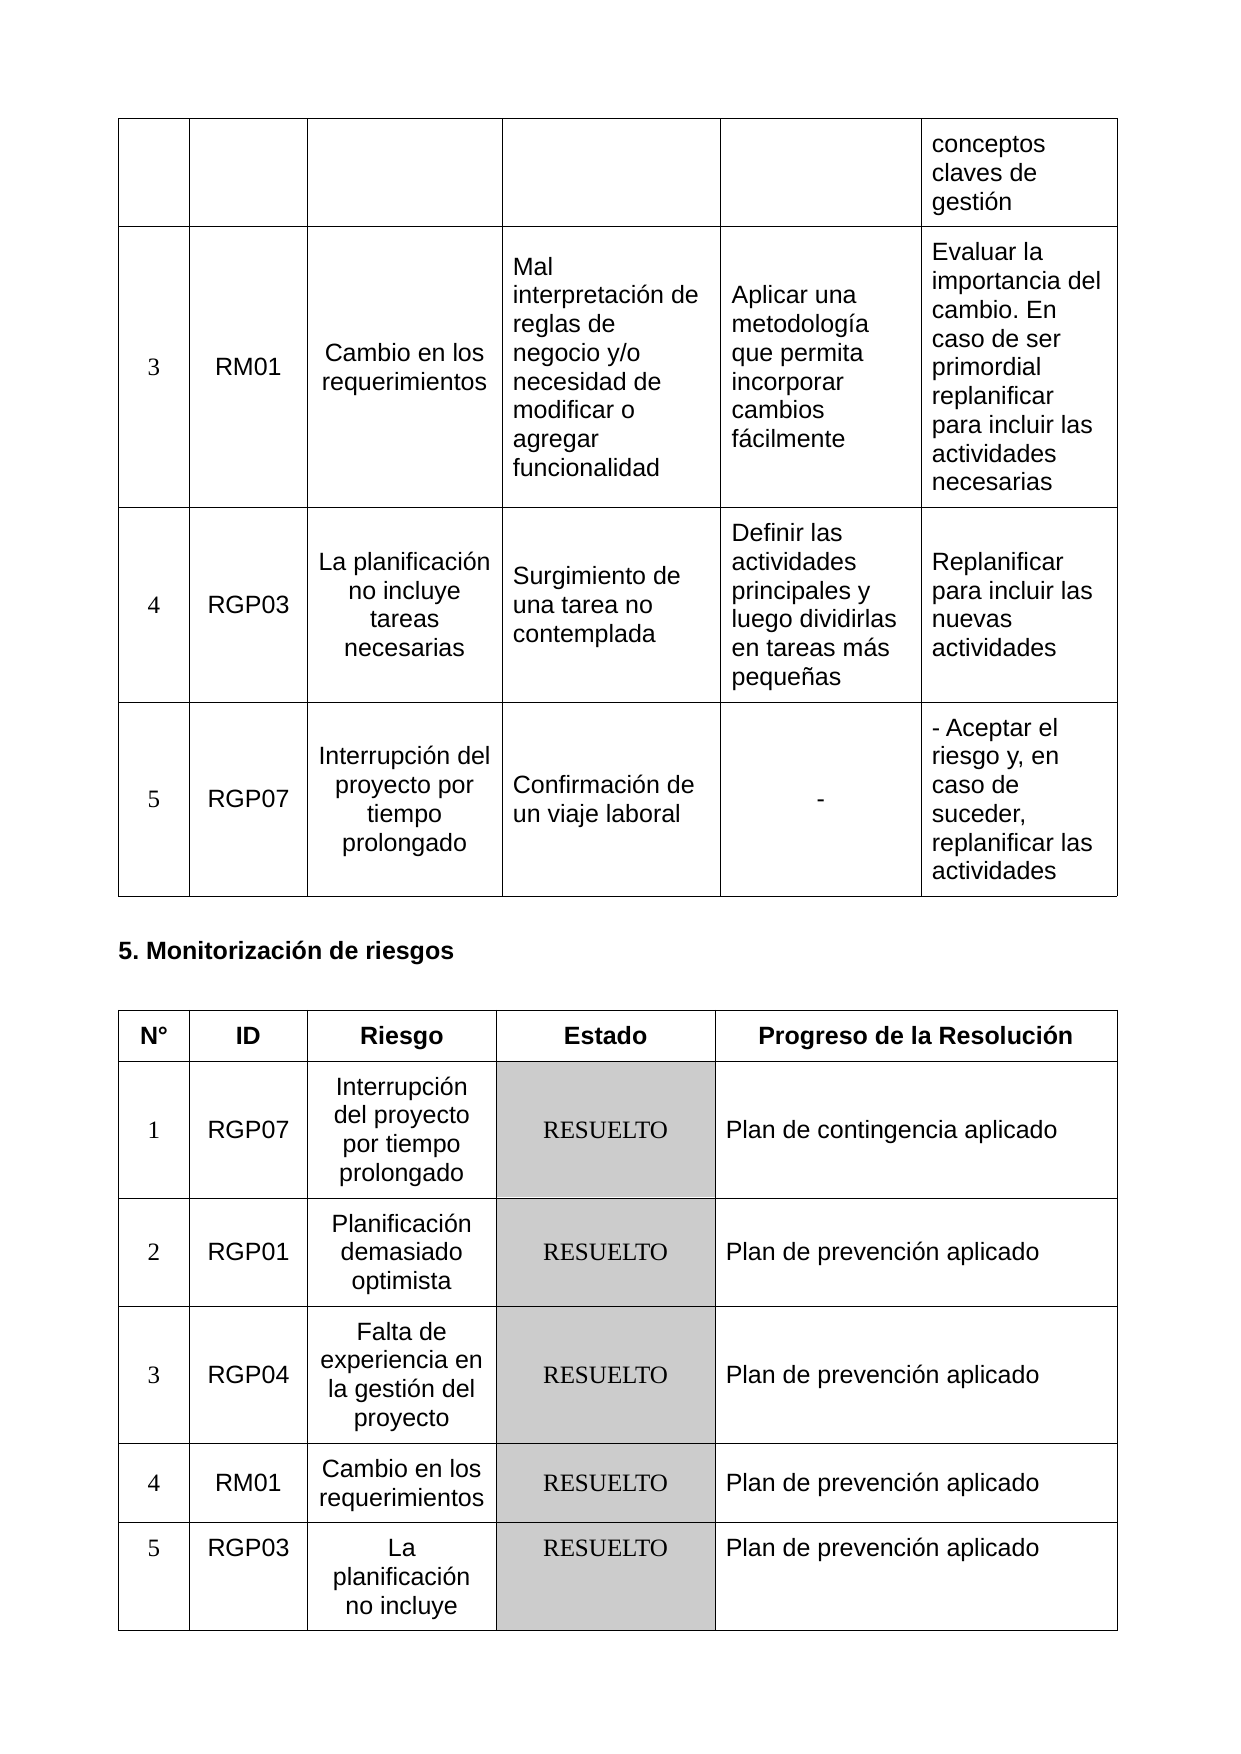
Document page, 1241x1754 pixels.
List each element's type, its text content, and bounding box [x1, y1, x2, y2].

table_cell [190, 119, 307, 226]
table_header Progreso de la Resolución [716, 1011, 1117, 1061]
table_cell RESUELTO [497, 1444, 715, 1522]
table_cell Plan de prevención aplicado [716, 1199, 1117, 1306]
table_header Estado [497, 1011, 715, 1061]
table_cell Confirmación de un viaje laboral [503, 703, 720, 896]
table_cell La planificación no incluye tareas necesarias [308, 508, 502, 702]
table_header ID [190, 1011, 307, 1061]
text 5. Monitorización de riesgos [118, 936, 1122, 964]
table_cell RGP03 [190, 1523, 307, 1630]
table_cell Plan de prevención aplicado [716, 1307, 1117, 1443]
table_cell 4 [119, 1444, 189, 1522]
table_cell Falta de experiencia en la gestión del proyecto [308, 1307, 496, 1443]
table_cell RGP04 [190, 1307, 307, 1443]
table_cell [503, 119, 720, 226]
table_cell RGP03 [190, 508, 307, 702]
table_cell [308, 119, 502, 226]
table_cell Evaluar la importancia del cambio. En caso de ser primordial replanificar para incluir las actividades necesarias [922, 227, 1117, 507]
table_cell 3 [119, 227, 189, 507]
table_cell RGP07 [190, 1062, 307, 1197]
table_cell 3 [119, 1307, 189, 1443]
table_cell Replanificar para incluir las nuevas actividades [922, 508, 1117, 702]
table_cell Aplicar una metodología que permita incorporar cambios fácilmente [721, 227, 921, 507]
table_cell RESUELTO [497, 1062, 715, 1197]
table_cell Plan de prevención aplicado [716, 1523, 1117, 1630]
table_cell 1 [119, 1062, 189, 1197]
table_header N° [119, 1011, 189, 1061]
table_cell Definir las actividades principales y luego dividirlas en tareas más pequeñas [721, 508, 921, 702]
table_cell Cambio en los requerimientos [308, 227, 502, 507]
table_cell Cambio en los requerimientos [308, 1444, 496, 1522]
table_cell 5 [119, 703, 189, 896]
table_cell RESUELTO [497, 1307, 715, 1443]
table_cell conceptos claves de gestión [922, 119, 1117, 226]
table_cell RM01 [190, 227, 307, 507]
table_cell Planificación demasiado optimista [308, 1199, 496, 1306]
table_header Riesgo [308, 1011, 496, 1061]
table_cell RGP07 [190, 703, 307, 896]
table_cell [721, 119, 921, 226]
table_cell 5 [119, 1523, 189, 1630]
table_cell RESUELTO [497, 1523, 715, 1630]
table_cell Surgimiento de una tarea no contemplada [503, 508, 720, 702]
table_cell 4 [119, 508, 189, 702]
table_cell Plan de prevención aplicado [716, 1444, 1117, 1522]
table_cell Interrupción del proyecto por tiempo prolongado [308, 1062, 496, 1197]
table_cell 2 [119, 1199, 189, 1306]
table_cell Plan de contingencia aplicado [716, 1062, 1117, 1197]
table_cell RGP01 [190, 1199, 307, 1306]
table_cell - [721, 703, 921, 896]
table_cell [119, 119, 189, 226]
table_cell Mal interpretación de reglas de negocio y/o necesidad de modificar o agregar funcionalidad [503, 227, 720, 507]
table_cell - Aceptar el riesgo y, en caso de suceder, replanificar las actividades [922, 703, 1117, 896]
table_cell RESUELTO [497, 1199, 715, 1306]
table_cell RM01 [190, 1444, 307, 1522]
table_cell Interrupción del proyecto por tiempo prolongado [308, 703, 502, 896]
table_cell La planificación no incluye [308, 1523, 496, 1630]
